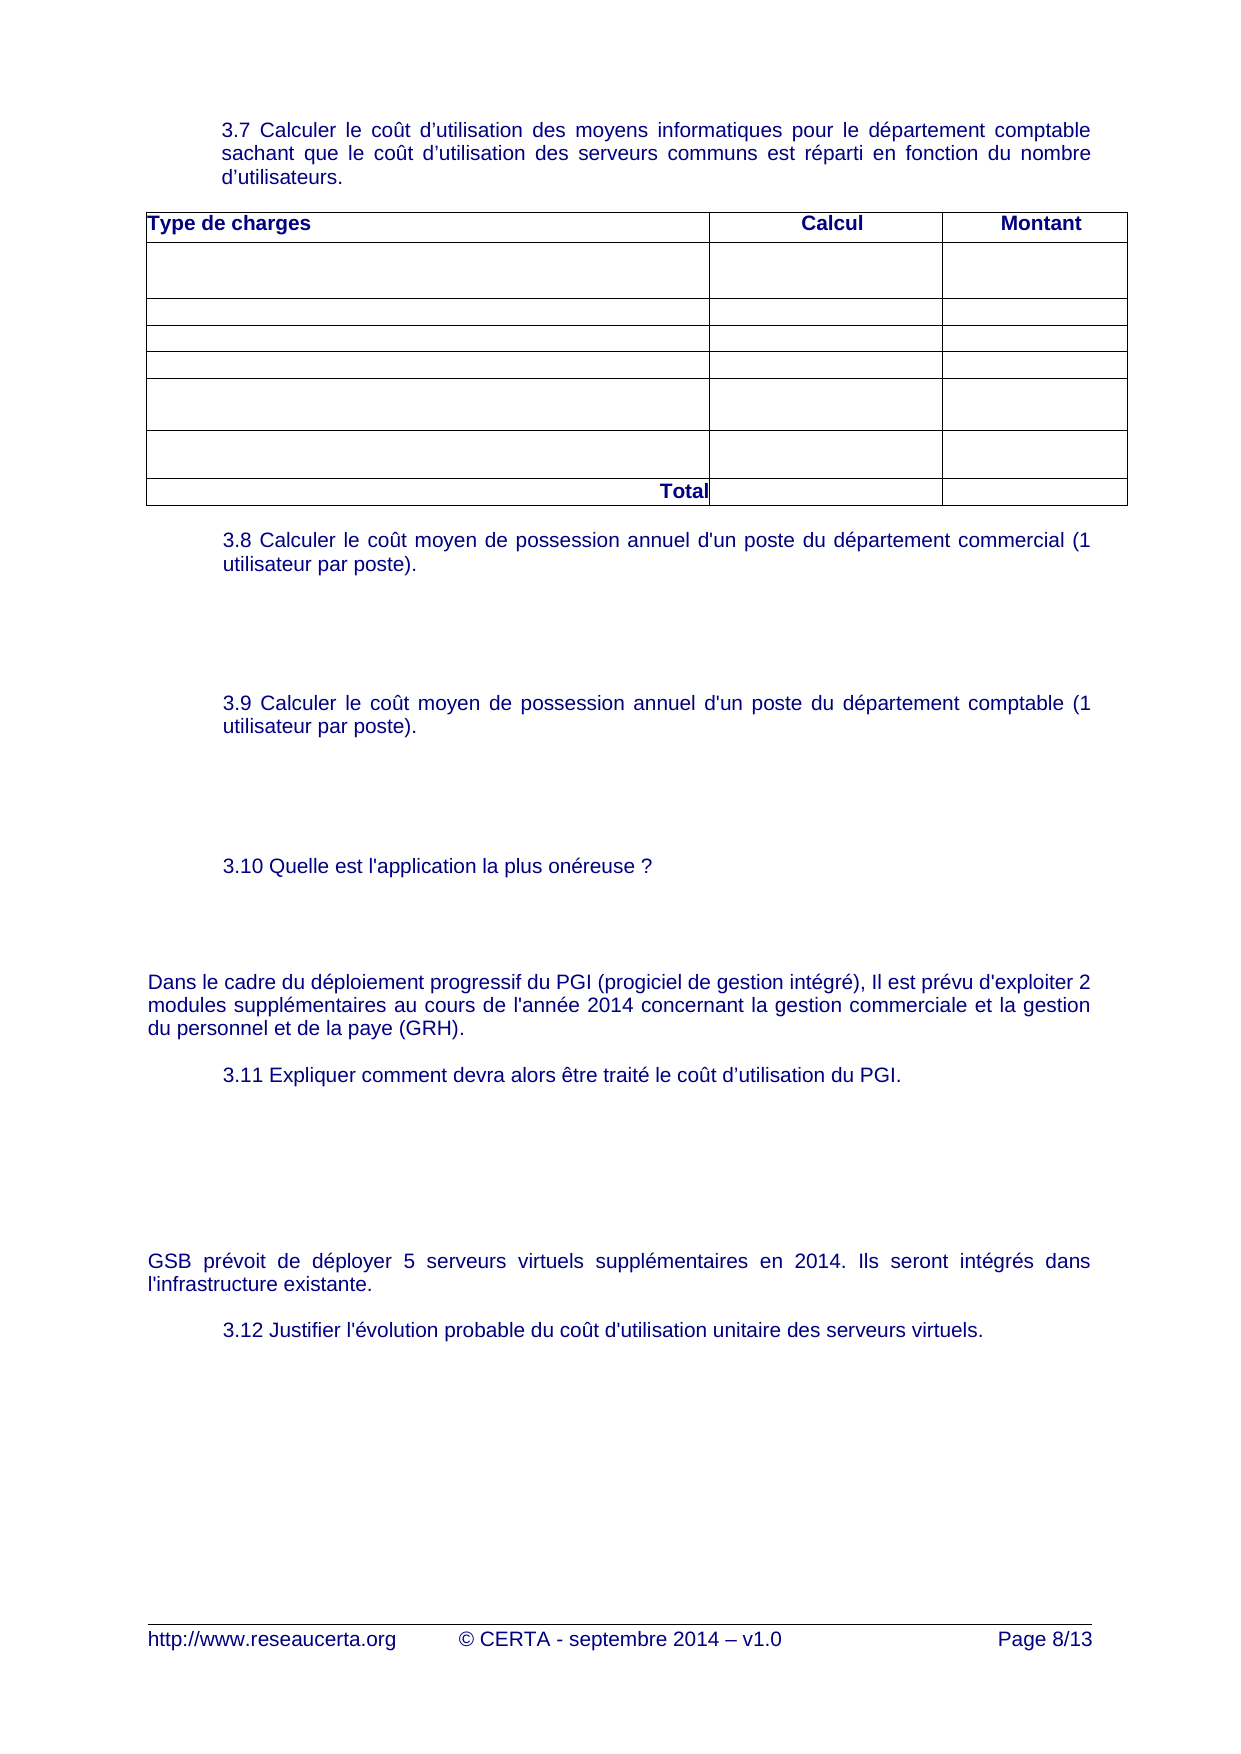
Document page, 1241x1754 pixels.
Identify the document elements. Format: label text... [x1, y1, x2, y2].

list 3.8 Calculer le coût moyen de possession annuel d'un poste du département commercial (1 utilisateur par poste). [185, 529, 1092, 576]
list 3.12 Justifier l'évolution probable du coût d'utilisation unitaire des serveurs virtuels. [185, 1319, 1092, 1342]
table_header Type de charges [147, 213, 709, 242]
table_cell [710, 326, 942, 351]
table_cell [943, 479, 1127, 505]
list 3.10 Quelle est l'application la plus onéreuse ? [185, 854, 1092, 877]
table_cell Total [147, 479, 709, 505]
table_cell [710, 379, 942, 430]
table_cell [943, 379, 1127, 430]
table_cell [147, 379, 709, 430]
table_cell [147, 326, 709, 351]
table_cell [147, 431, 709, 478]
table_cell [710, 352, 942, 378]
table_cell [710, 299, 942, 325]
table_cell [147, 243, 709, 298]
table_cell [710, 243, 942, 298]
table_header Calcul [710, 213, 942, 242]
table_cell [943, 243, 1127, 298]
table_cell [943, 352, 1127, 378]
text 3.7 Calculer le coût d’utilisation des moyens informatiques pour le département comptable sachant que le coût d’utilisation des serveurs communs est réparti en fonction du nombre d’utilisateurs. [221, 119, 1092, 188]
list 3.9 Calculer le coût moyen de possession annuel d'un poste du département comptable (1 utilisateur par poste). [185, 692, 1092, 738]
table_cell [710, 479, 942, 505]
table_cell [943, 326, 1127, 351]
table_header Montant [943, 213, 1127, 242]
list 3.11 Expliquer comment devra alors être traité le coût d’utilisation du PGI. [185, 1063, 1092, 1087]
text Dans le cadre du déploiement progressif du PGI (progiciel de gestion intégré), Il est prévu d'exploiter 2 modules supplémentaires au cours de l'année 2014 concernant la gestion commerciale et la gestion du personnel et de la paye (GRH). [148, 970, 1092, 1040]
table_cell [943, 299, 1127, 325]
table_cell [943, 431, 1127, 478]
table_cell [147, 299, 709, 325]
table_cell [710, 431, 942, 478]
text GSB prévoit de déployer 5 serveurs virtuels supplémentaires en 2014. Ils seront intégrés dans l'infrastructure existante. [148, 1249, 1092, 1296]
table_cell [147, 352, 709, 378]
